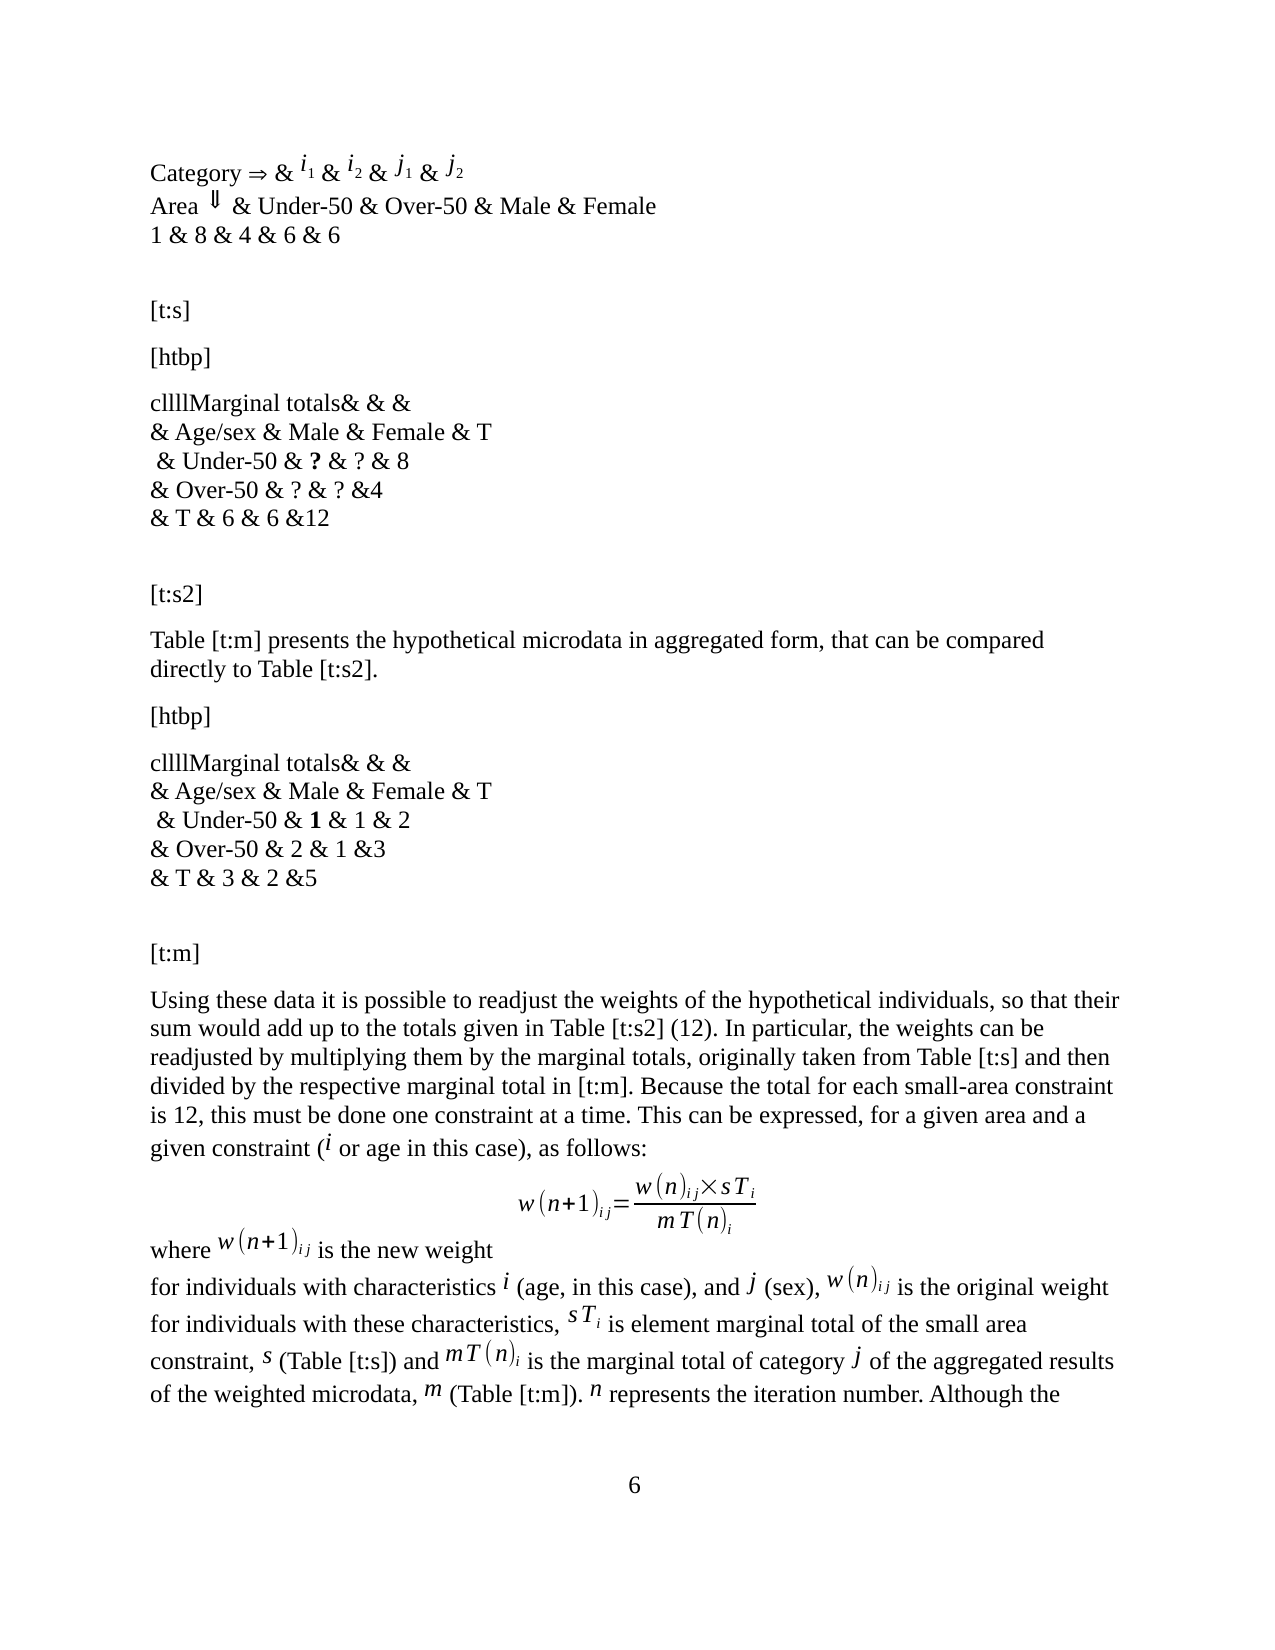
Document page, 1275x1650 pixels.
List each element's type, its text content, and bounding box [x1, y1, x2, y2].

text cllllMarginal totals& & & & Age/sex & Male & Female & T & Under-50 & 1 & 1 & 2 & Over-50 & 2 & 1 &3 & T & 3 & 2 &5 [150, 748, 1125, 920]
text [t:s] [150, 295, 1125, 324]
text [htbp] [150, 701, 1125, 730]
text cllllMarginal totals& & & & Age/sex & Male & Female & T & Under-50 & ? & ? & 8 & Over-50 & ? & ? &4 & T & 6 & 6 &12 [150, 388, 1125, 561]
text Table [t:m] presents the hypothetical microdata in aggregated form, that can be compared directly to Table [t:s2]. [150, 626, 1125, 683]
text [t:m] [150, 938, 1125, 967]
text Using these data it is possible to readjust the weights of the hypothetical individuals, so that their sum would add up to the totals given in Table [t:s2] (12). In particular, the weights can be readjusted by multiplying them by the marginal totals, originally taken from Table [t:s] and then divided by the respective marginal total in [t:m]. Because the total for each small-area constraint is 12, this must be done one constraint at a time. This can be expressed, for a given area and a given constraint ( or age in this case), as follows: [150, 985, 1125, 1162]
text [t:s2] [150, 579, 1125, 608]
text where is the new weight for individuals with characteristics (age, in this case), and (sex), is the original weight for individuals with these characteristics, is element marginal total of the small area constraint, (Table [t:s]) and is the marginal total of category of the aggregated results of the weighted microdata, (Table [t:m]). represents the iteration number. Although the marginal totals of are known, its cell values are unknown. Thus, IPF estimates the interaction (or cross-tabulation) between constraint variables. (Follow the emboldened values in the tables to see how the new weight of individual 3 is calculated for the sex constraint.) Table [t:new-weights] illustrates the weights that result. Notice that the sum of the weights is equal to the total population, from the constraint variables. [150, 1226, 1125, 1408]
text cllll Constraint & & Category & & & & Area & Under-50 & Over-50 & Male & Female 1 & 8 & 4 & 6 & 6 [150, 150, 1125, 277]
text [htbp] [150, 342, 1125, 371]
